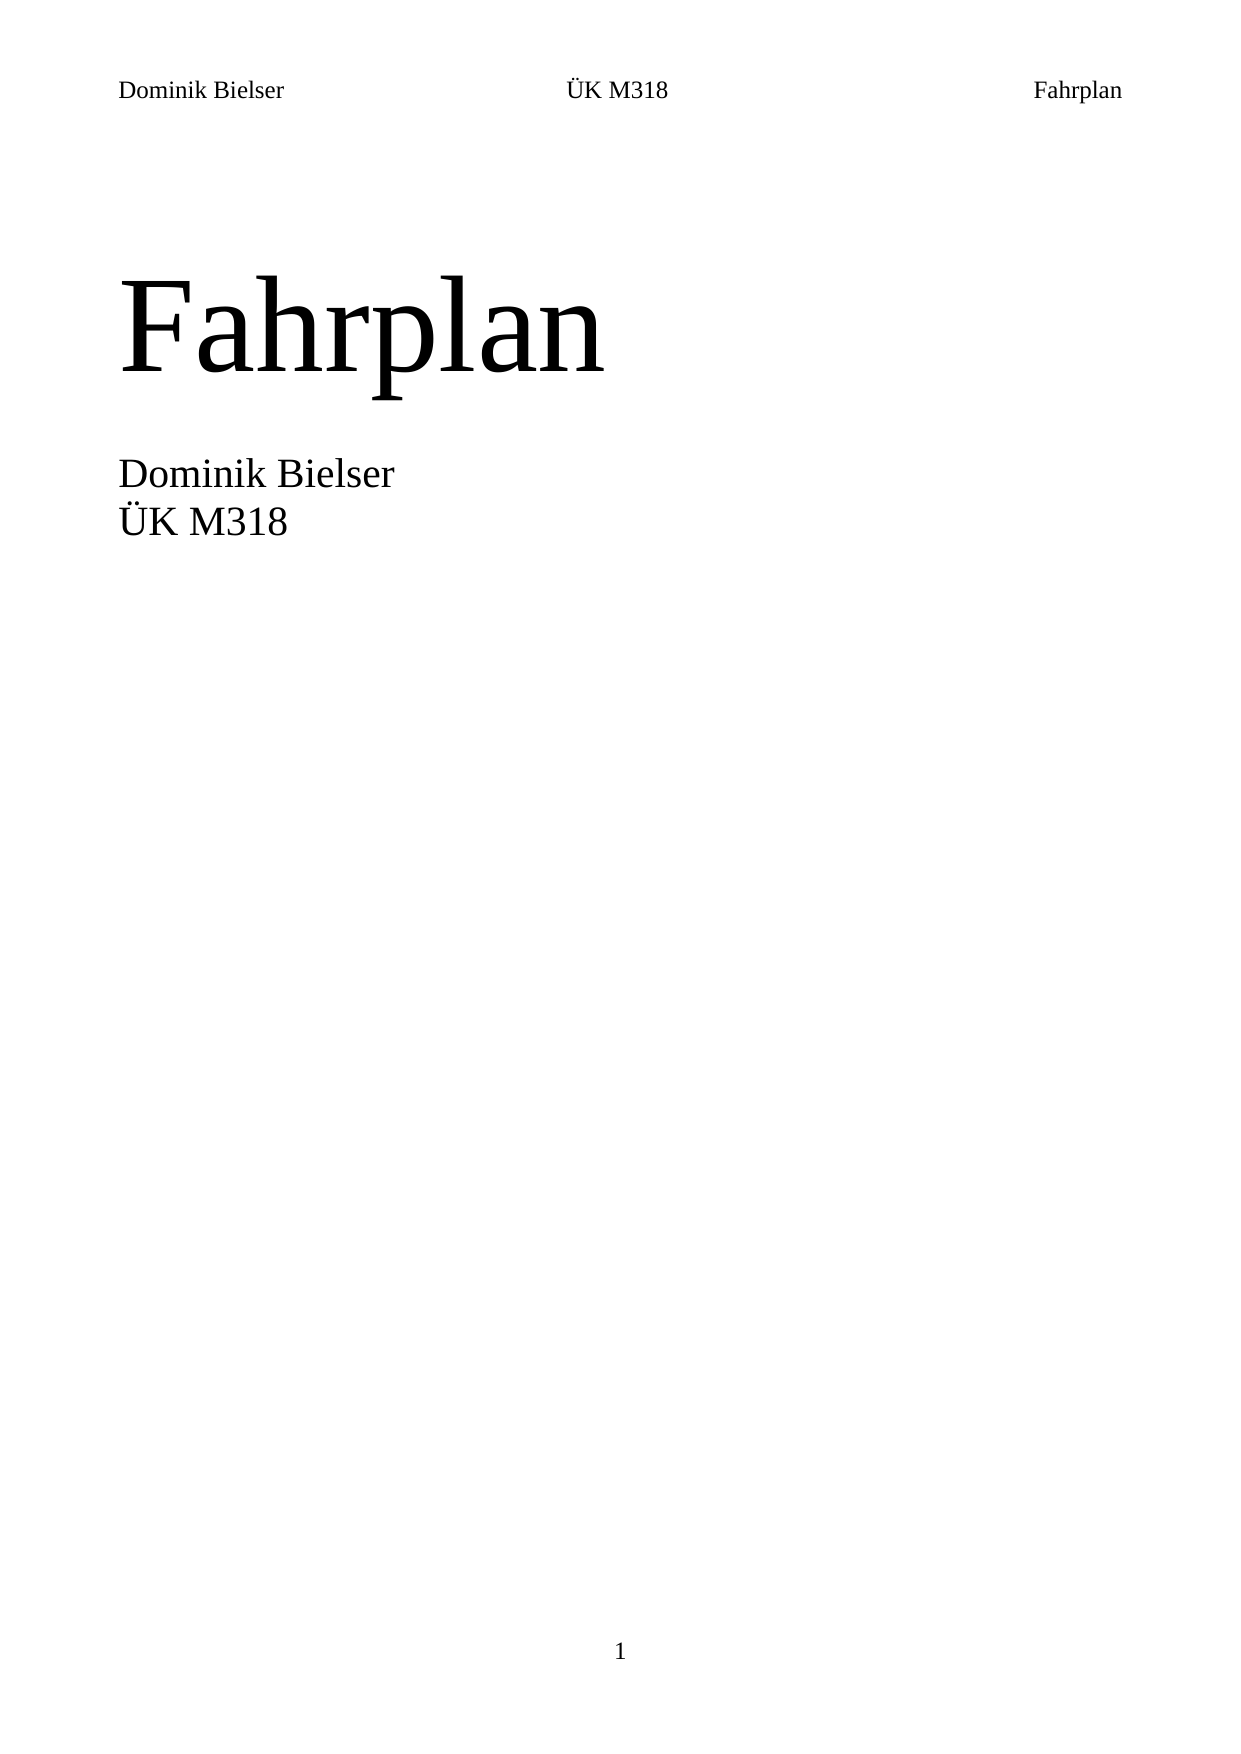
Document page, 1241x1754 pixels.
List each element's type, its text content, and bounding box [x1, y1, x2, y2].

text Fahrplan [118, 243, 1122, 401]
text Dominik Bielser [118, 449, 1122, 497]
text ÜK M318 [118, 497, 1122, 544]
